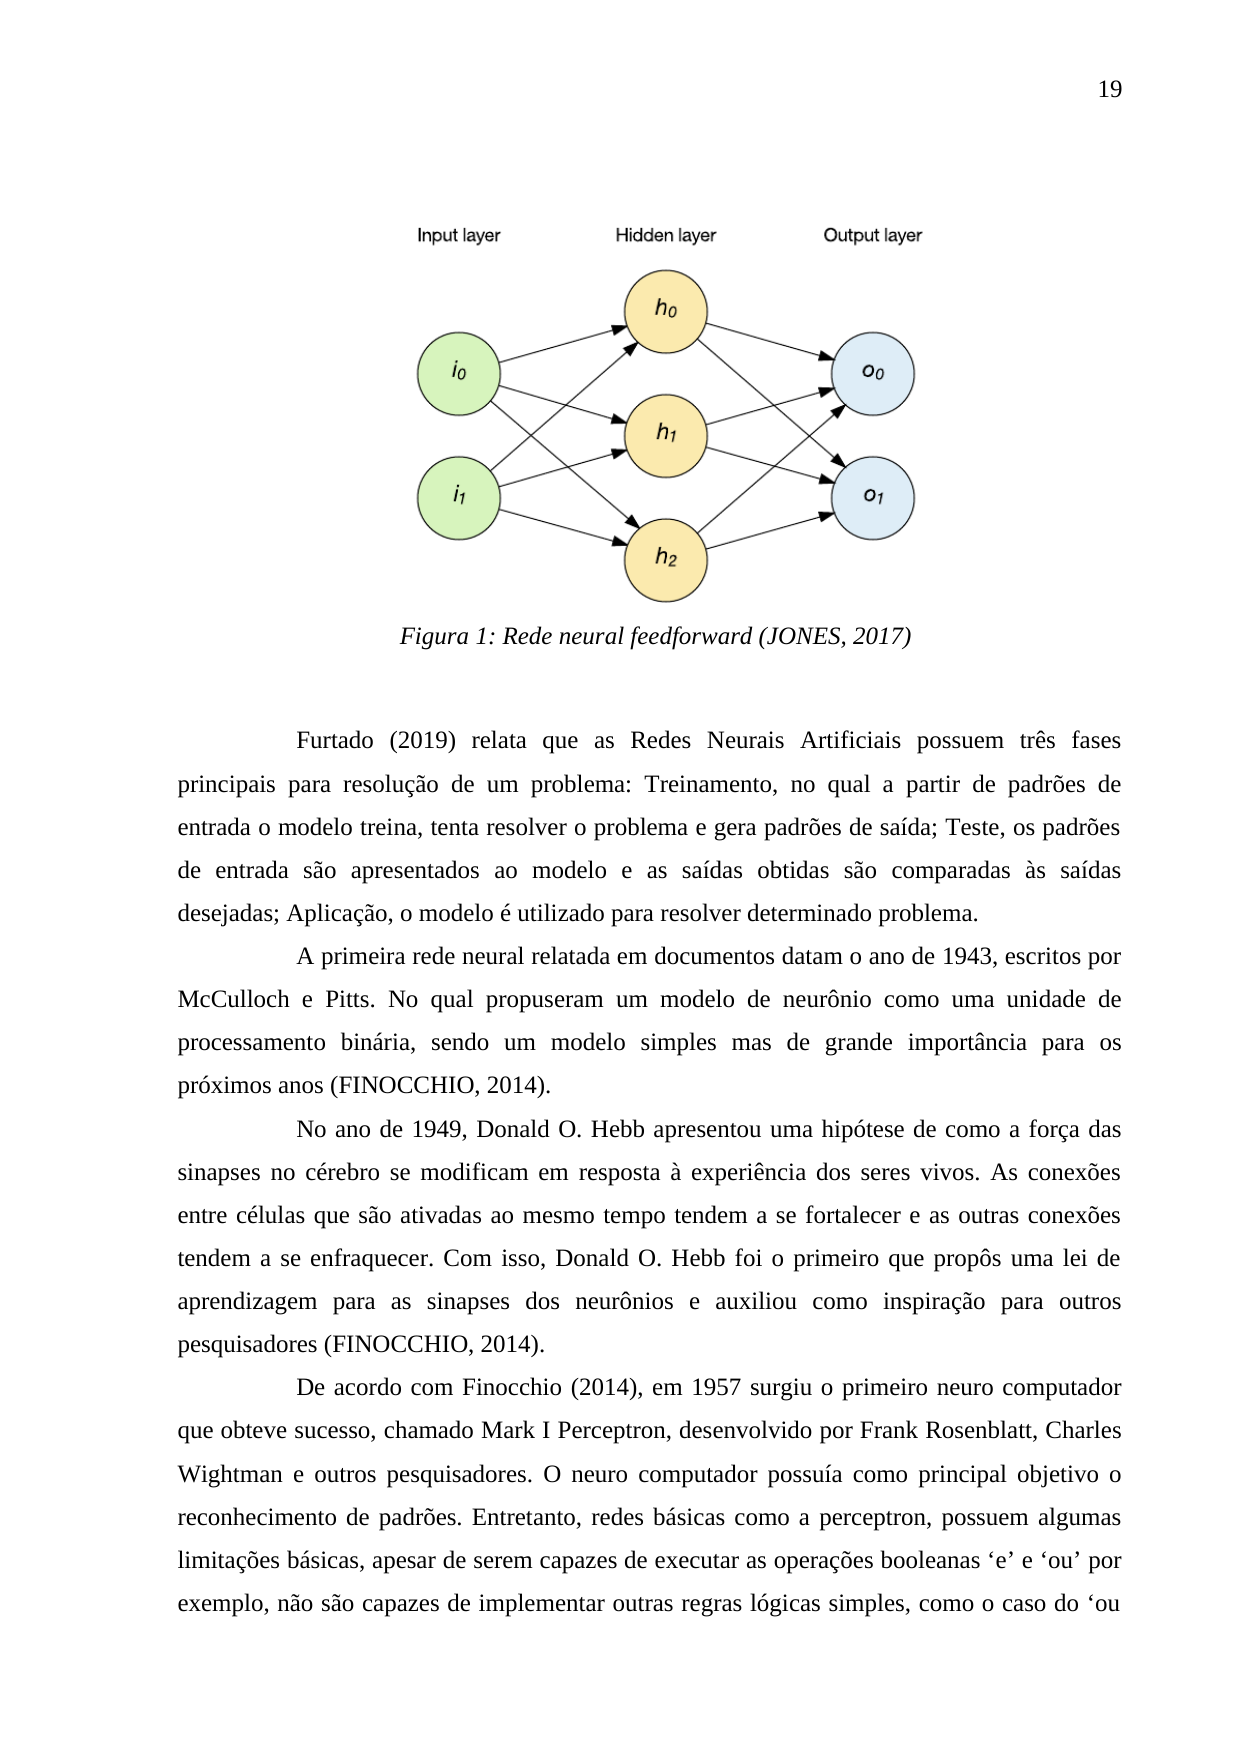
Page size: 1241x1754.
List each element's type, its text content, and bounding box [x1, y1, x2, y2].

picture [399, 203, 933, 607]
text A primeira rede neural relatada em documentos datam o ano de 1943, escritos por McCulloch e Pitts. No qual propuseram um modelo de neurônio como uma unidade de processamento binária, sendo um modelo simples mas de grande importância para os próximos anos (FINOCCHIO, 2014). [177, 941, 1122, 1099]
text Furtado (2019) relata que as Redes Neurais Artificiais possuem três fases principais para resolução de um problema: Treinamento, no qual a partir de padrões de entrada o modelo treina, tenta resolver o problema e gera padrões de saída; Teste, os padrões de entrada são apresentados ao modelo e as saídas obtidas são comparadas às saídas desejadas; Aplicação, o modelo é utilizado para resolver determinado problema. [177, 726, 1122, 927]
text Figura 1: Rede neural feedforward (JONES, 2017) [399, 607, 933, 650]
text No ano de 1949, Donald O. Hebb apresentou uma hipótese de como a força das sinapses no cérebro se modificam em resposta à experiência dos seres vivos. As conexões entre células que são ativadas ao mesmo tempo tendem a se fortalecer e as outras conexões tendem a se enfraquecer. Com isso, Donald O. Hebb foi o primeiro que propôs uma lei de aprendizagem para as sinapses dos neurônios e auxiliou como inspiração para outros pesquisadores (FINOCCHIO, 2014). [177, 1114, 1122, 1358]
text De acordo com Finocchio (2014), em 1957 surgiu o primeiro neuro computador que obteve sucesso, chamado Mark I Perceptron, desenvolvido por Frank Rosenblatt, Charles Wightman e outros pesquisadores. O neuro computador possuía como principal objetivo o reconhecimento de padrões. Entretanto, redes básicas como a perceptron, possuem algumas limitações básicas, apesar de serem capazes de executar as operações booleanas ‘e’ e ‘ou’ por exemplo, não são capazes de implementar outras regras lógicas simples, como o caso do ‘ou [177, 1372, 1122, 1617]
